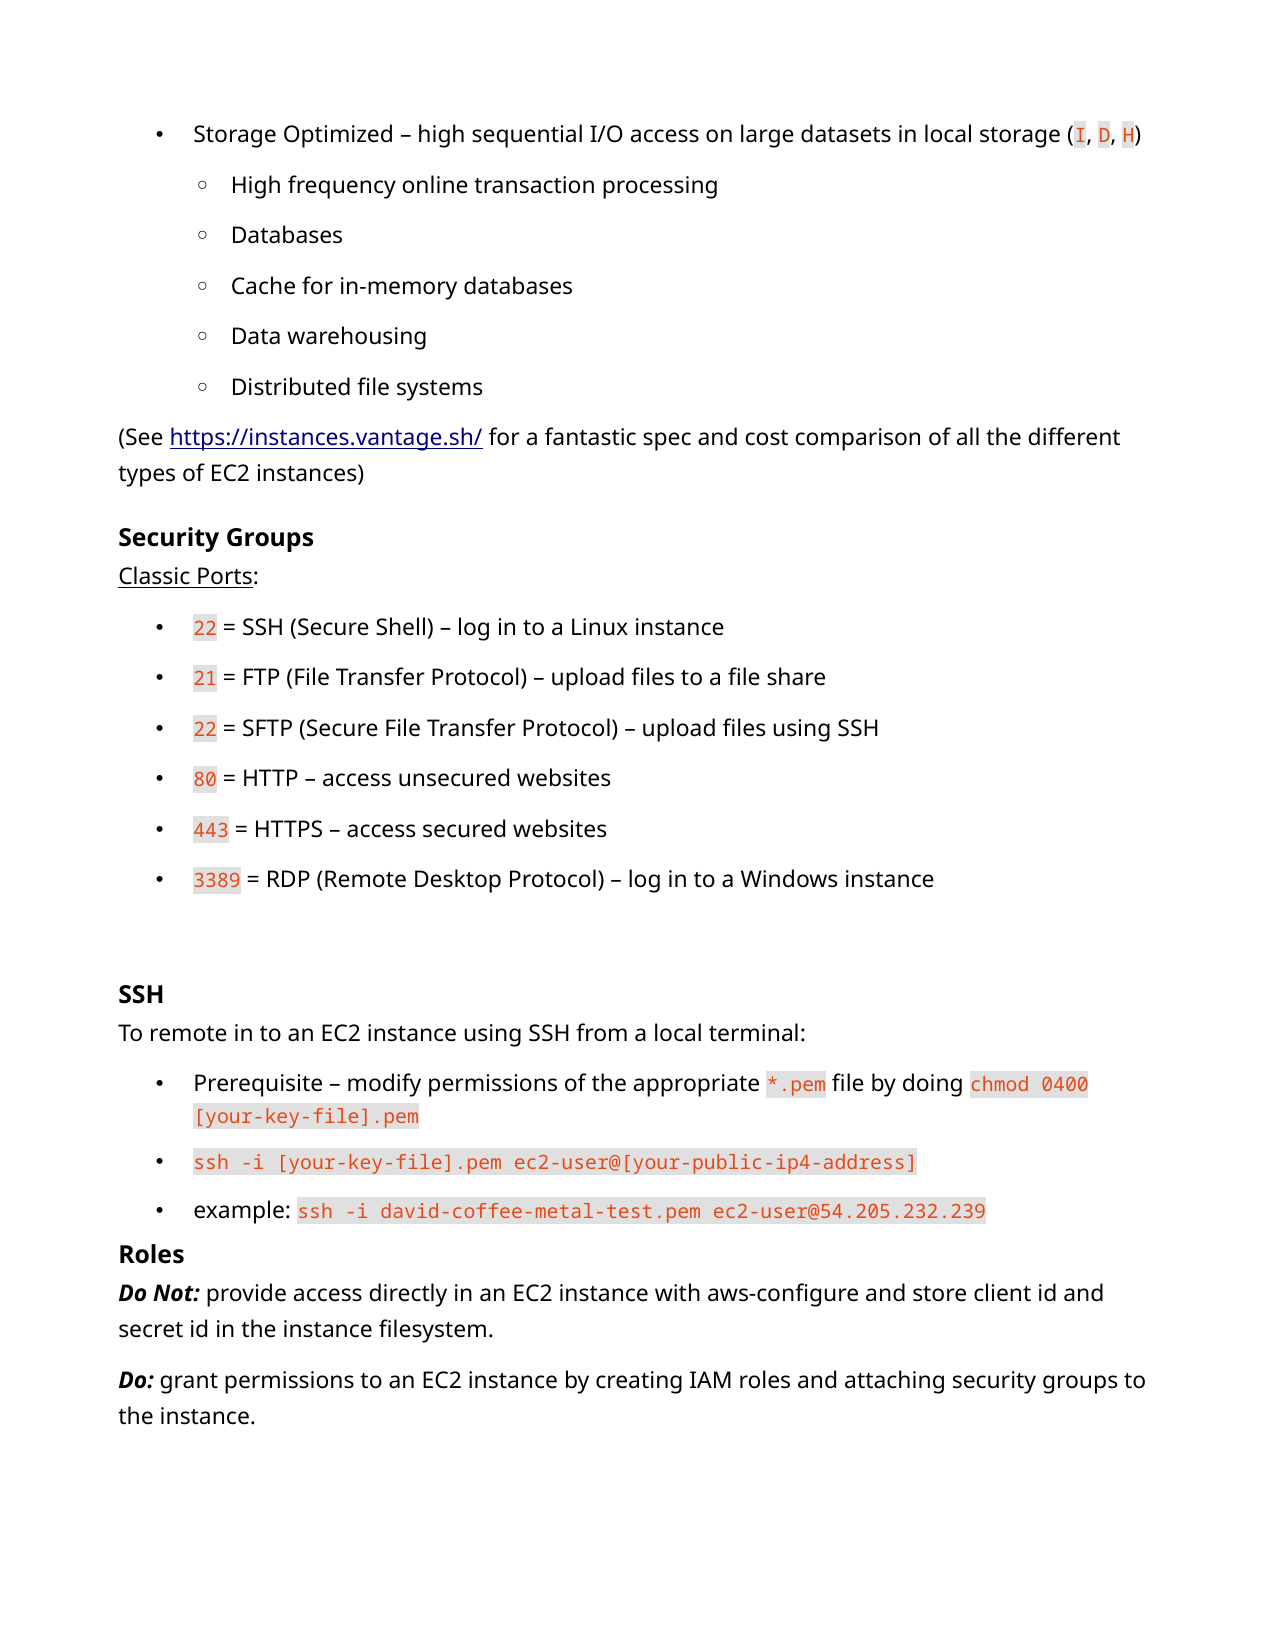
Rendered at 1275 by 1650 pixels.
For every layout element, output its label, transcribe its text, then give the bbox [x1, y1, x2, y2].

text (See https://instances.vantage.sh/ for a fantastic spec and cost comparison of all the different types of EC2 instances) [118, 421, 1157, 488]
list 22 = SSH (Secure Shell) – log in to a Linux instance [156, 611, 1157, 642]
list Distributed file systems [193, 371, 1157, 402]
subtitle Roles [118, 1237, 1157, 1271]
list Databases [193, 219, 1157, 250]
subtitle Security Groups [118, 520, 1157, 554]
list Cache for in-memory databases [193, 270, 1157, 301]
list Prerequisite – modify permissions of the appropriate *.pem file by doing chmod 0400 [your-key-file].pem [156, 1067, 1157, 1129]
list 21 = FTP (File Transfer Protocol) – upload files to a file share [156, 661, 1157, 692]
list ssh -i [your-key-file].pem ec2-user@[your-public-ip4-address] [917, 1148, 1157, 1175]
list Data warehousing [193, 320, 1157, 351]
list 443 = HTTPS – access secured websites [156, 813, 1157, 844]
text To remote in to an EC2 instance using SSH from a local terminal: [118, 1017, 1157, 1048]
list High frequency online transaction processing [193, 169, 1157, 200]
text Do Not: provide access directly in an EC2 instance with aws-configure and store client id and secret id in the instance filesystem. [118, 1277, 1157, 1344]
subtitle SSH [118, 977, 1157, 1011]
text Classic Ports: [118, 560, 1157, 591]
list 22 = SFTP (Secure File Transfer Protocol) – upload files using SSH [156, 712, 1157, 743]
list Storage Optimized – high sequential I/O access on large datasets in local storage (I, D, H) [156, 118, 1157, 149]
list 80 = HTTP – access unsecured websites [156, 762, 1157, 793]
text Do: grant permissions to an EC2 instance by creating IAM roles and attaching security groups to the instance. [118, 1364, 1157, 1431]
list 3389 = RDP (Remote Desktop Protocol) – log in to a Windows instance [156, 863, 1157, 894]
list example: ssh -i david-coffee-metal-test.pem ec2-user@54.205.232.239 [156, 1194, 1157, 1225]
